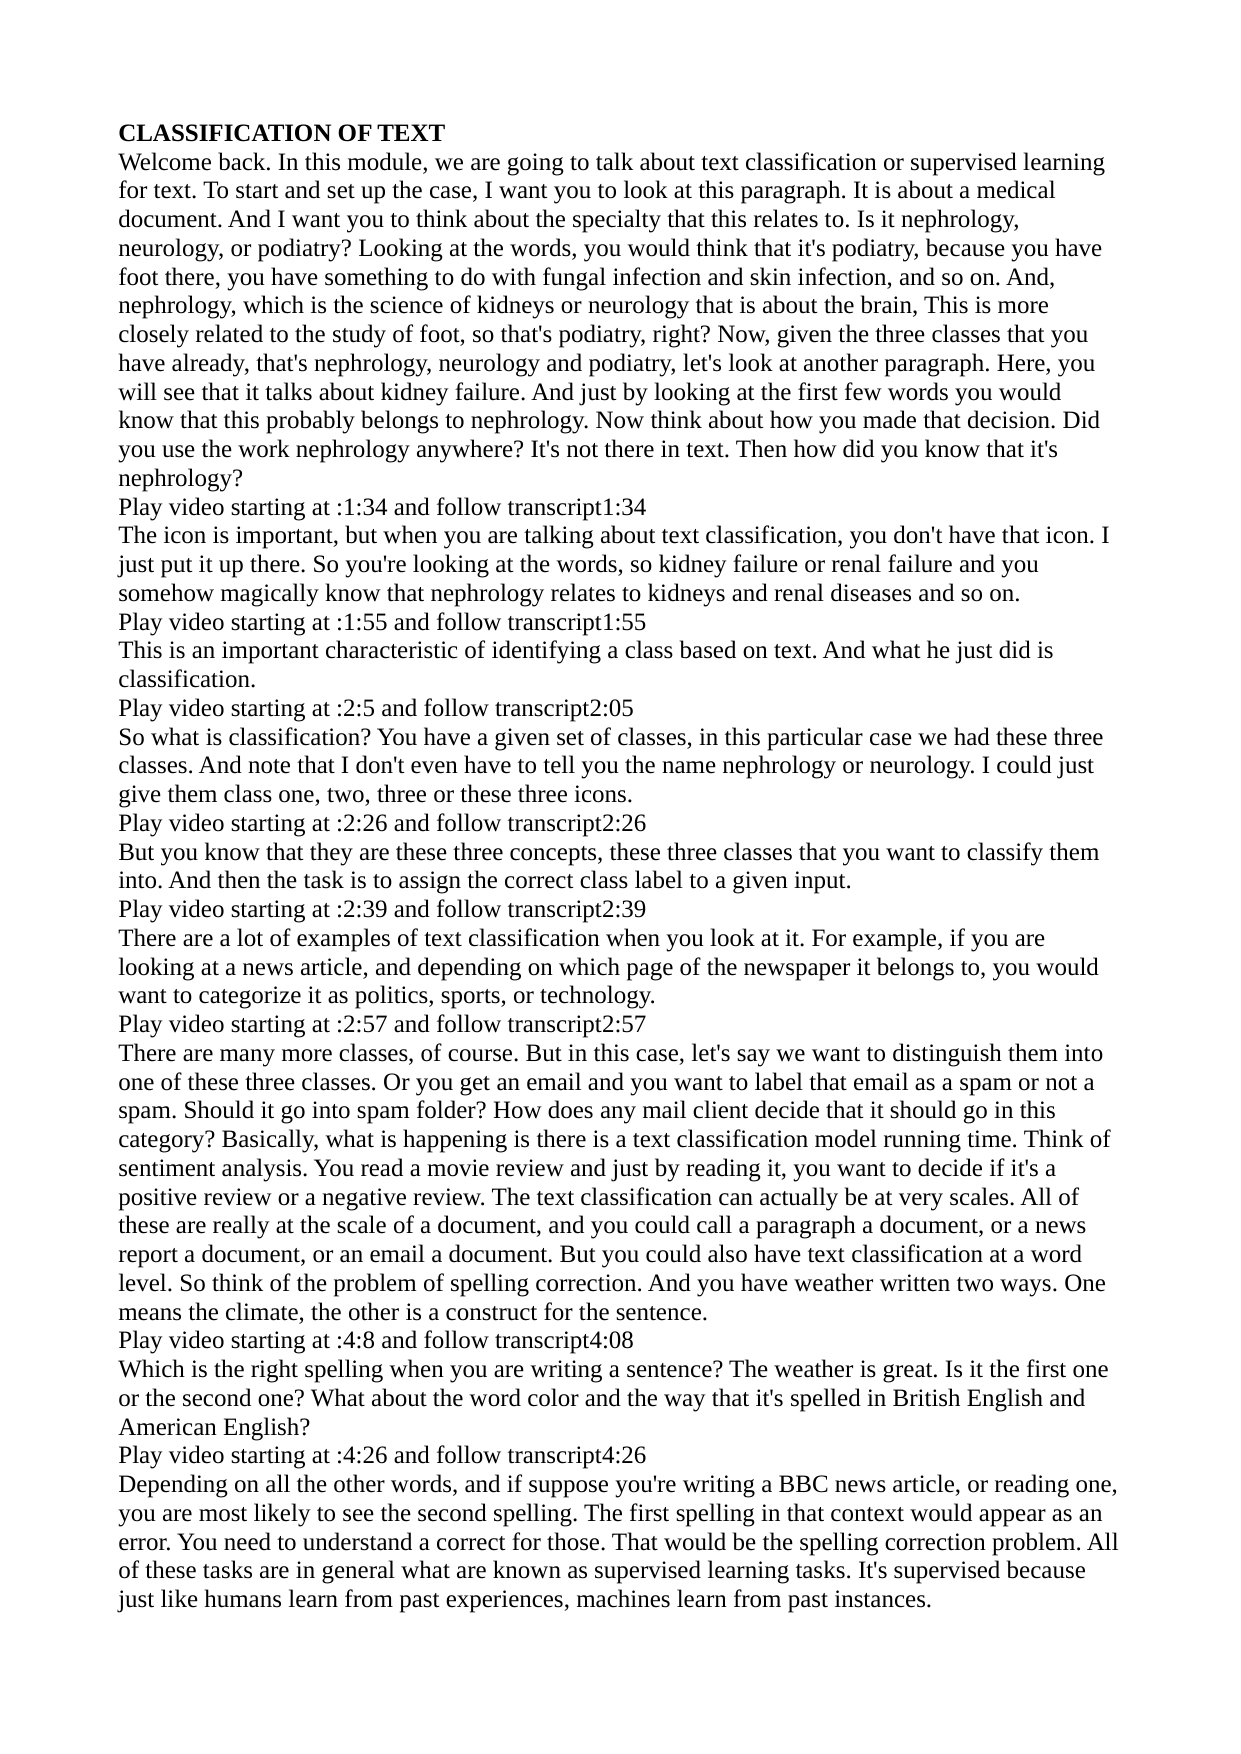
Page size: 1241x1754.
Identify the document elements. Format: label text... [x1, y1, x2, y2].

text But you know that they are these three concepts, these three classes that you want to classify them into. And then the task is to assign the correct class label to a given input. [118, 837, 1122, 894]
text There are many more classes, of course. But in this case, let's say we want to distinguish them into one of these three classes. Or you get an email and you want to label that email as a spam or not a spam. Should it go into spam folder? How does any mail client decide that it should go in this category? Basically, what is happening is there is a text classification model running time. Think of sentiment analysis. You read a movie review and just by reading it, you want to decide if it's a positive review or a negative review. The text classification can actually be at very scales. All of these are really at the scale of a document, and you could call a paragraph a document, or a news report a document, or an email a document. But you could also have text classification at a word level. So think of the problem of spelling correction. And you have weather written two ways. One means the climate, the other is a construct for the sentence. [118, 1038, 1122, 1326]
text So what is classification? You have a given set of classes, in this particular case we had these three classes. And note that I don't even have to tell you the name nephrology or neurology. I could just give them class one, two, three or these three icons. [118, 722, 1122, 808]
text Play video starting at :2:26 and follow transcript2:26 [118, 808, 1122, 837]
text Play video starting at :2:57 and follow transcript2:57 [118, 1009, 1122, 1038]
text This is an important characteristic of identifying a class based on text. And what he just did is classification. [118, 636, 1122, 693]
text There are a lot of examples of text classification when you look at it. For example, if you are looking at a news article, and depending on which page of the newspaper it belongs to, you would want to categorize it as politics, sports, or technology. [118, 923, 1122, 1009]
text Play video starting at :1:55 and follow transcript1:55 [118, 607, 1122, 636]
text Play video starting at :4:26 and follow transcript4:26 [118, 1441, 1122, 1469]
text Which is the right spelling when you are writing a sentence? The weather is great. Is it the first one or the second one? What about the word color and the way that it's spelled in British English and American English? [118, 1354, 1122, 1441]
text Play video starting at :2:39 and follow transcript2:39 [118, 894, 1122, 923]
text The icon is important, but when you are talking about text classification, you don't have that icon. I just put it up there. So you're looking at the words, so kidney failure or renal failure and you somehow magically know that nephrology relates to kidneys and renal diseases and so on. [118, 521, 1122, 607]
text Depending on all the other words, and if suppose you're writing a BBC news article, or reading one, you are most likely to see the second spelling. The first spelling in that context would appear as an error. You need to understand a correct for those. That would be the spelling correction problem. All of these tasks are in general what are known as supervised learning tasks. It's supervised because just like humans learn from past experiences, machines learn from past instances. [118, 1469, 1122, 1613]
text Play video starting at :4:8 and follow transcript4:08 [118, 1326, 1122, 1354]
text Play video starting at :2:5 and follow transcript2:05 [118, 693, 1122, 722]
text CLASSIFICATION OF TEXT [118, 118, 1122, 147]
text Play video starting at :1:34 and follow transcript1:34 [118, 492, 1122, 521]
text Welcome back. In this module, we are going to talk about text classification or supervised learning for text. To start and set up the case, I want you to look at this paragraph. It is about a medical document. And I want you to think about the specialty that this relates to. Is it nephrology, neurology, or podiatry? Looking at the words, you would think that it's podiatry, because you have foot there, you have something to do with fungal infection and skin infection, and so on. And, nephrology, which is the science of kidneys or neurology that is about the brain, This is more closely related to the study of foot, so that's podiatry, right? Now, given the three classes that you have already, that's nephrology, neurology and podiatry, let's look at another paragraph. Here, you will see that it talks about kidney failure. And just by looking at the first few words you would know that this probably belongs to nephrology. Now think about how you made that decision. Did you use the work nephrology anywhere? It's not there in text. Then how did you know that it's nephrology? [118, 147, 1122, 492]
